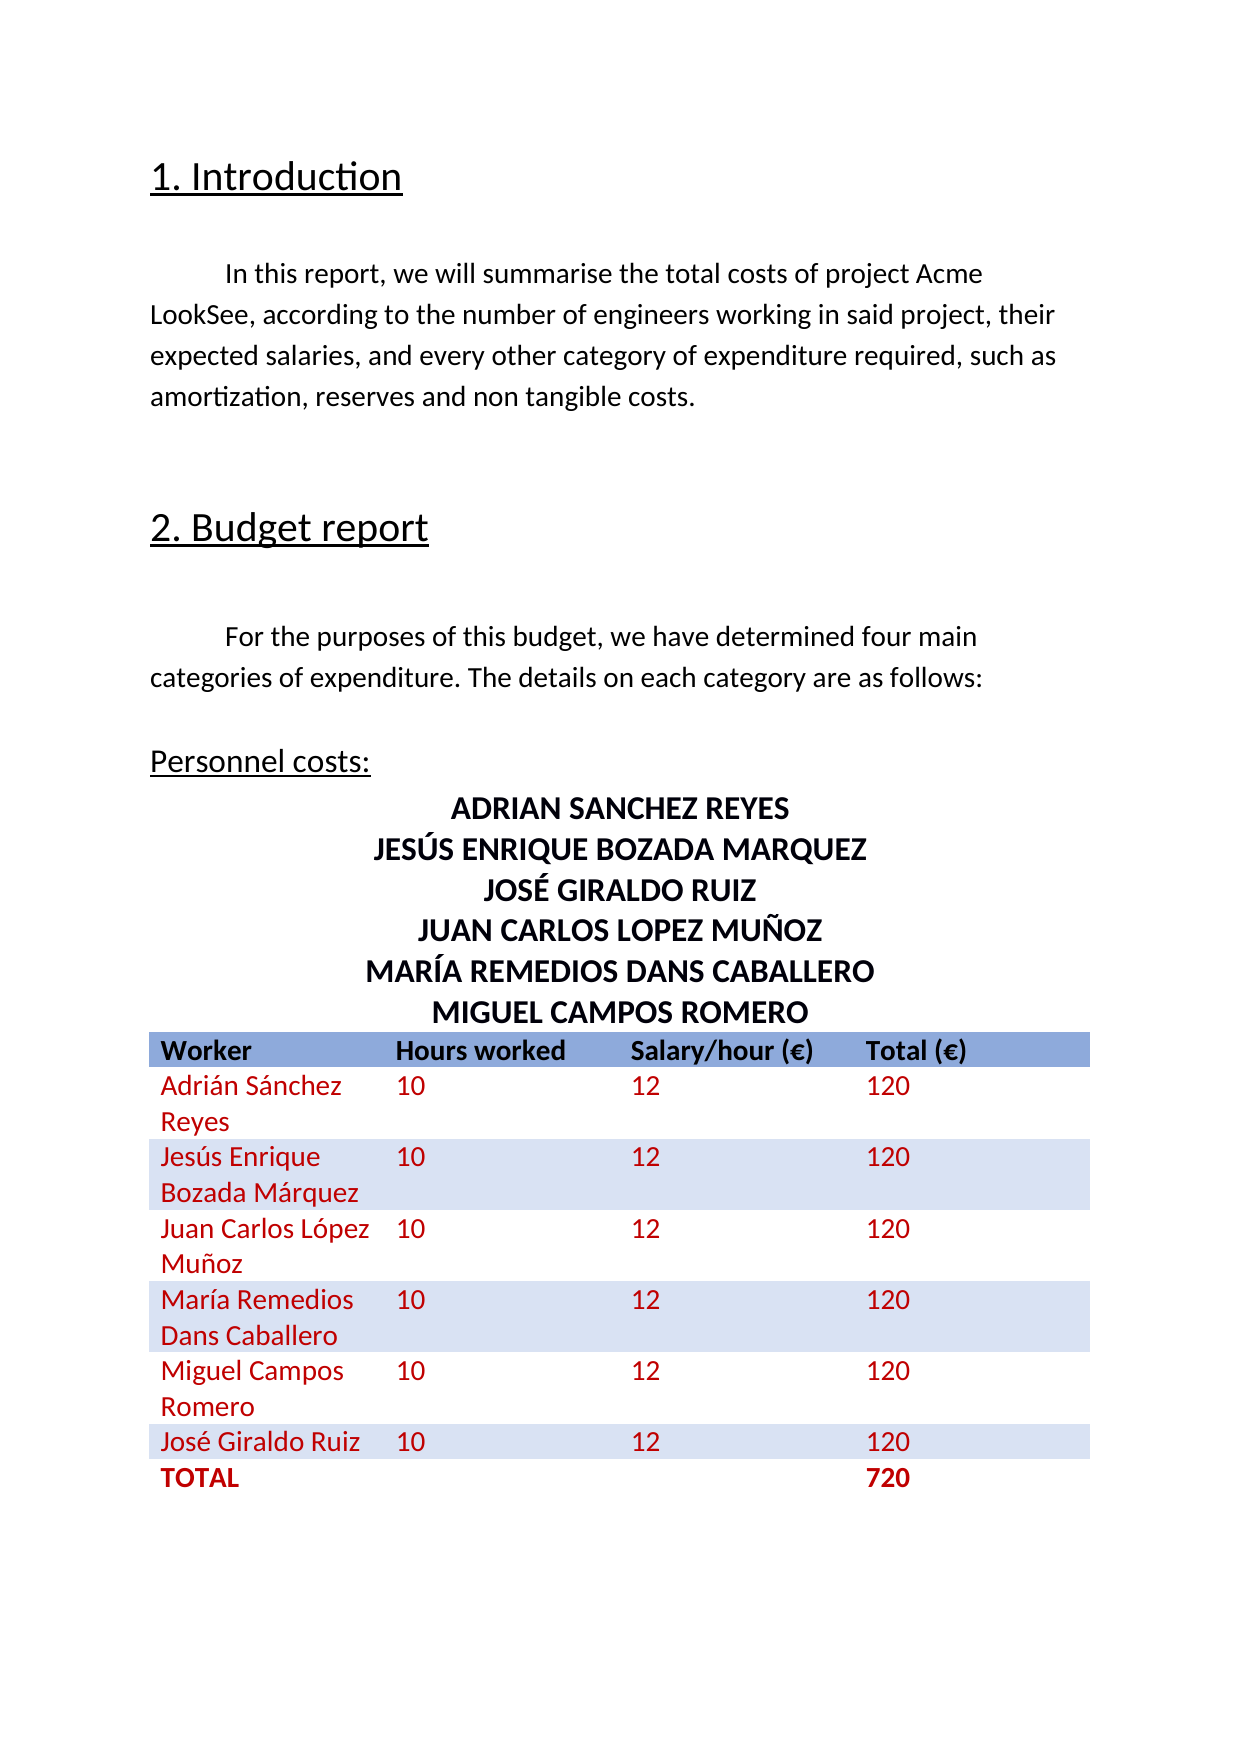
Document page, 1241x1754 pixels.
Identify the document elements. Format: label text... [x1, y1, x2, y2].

table_cell 10 [384, 1139, 619, 1210]
text For the purposes of this budget, we have determined four main categories of expenditure. The details on each category are as follows: [150, 618, 1090, 694]
table_cell 120 [854, 1210, 1090, 1281]
table_cell María Remedios Dans Caballero [149, 1281, 384, 1352]
table_cell 120 [854, 1281, 1090, 1352]
text MARÍA REMEDIOS DANS CABALLERO [150, 950, 1090, 991]
table_cell 12 [619, 1352, 854, 1423]
text In this report, we will summarise the total costs of project Acme LookSee, according to the number of engineers working in said project, their expected salaries, and every other category of expenditure required, such as amortization, reserves and non tangible costs. [150, 255, 1090, 414]
table_cell 10 [384, 1352, 619, 1423]
table_cell Miguel Campos Romero [149, 1352, 384, 1423]
table_cell 12 [619, 1281, 854, 1352]
table_cell 720 [854, 1459, 1090, 1495]
text 2. Budget report [150, 501, 1090, 552]
table_cell Adrián Sánchez Reyes [149, 1067, 384, 1138]
text 1. Introduction [150, 150, 1090, 201]
text JOSÉ GIRALDO RUIZ [150, 869, 1090, 909]
table_cell TOTAL [149, 1459, 384, 1495]
table_header Hours worked [384, 1032, 619, 1067]
table_cell 12 [619, 1210, 854, 1281]
table_cell José Giraldo Ruiz [149, 1424, 384, 1459]
table_cell 12 [619, 1424, 854, 1459]
text ADRIAN SANCHEZ REYES [150, 787, 1090, 828]
table_cell 120 [854, 1352, 1090, 1423]
table_header Worker [149, 1032, 384, 1067]
table_cell 120 [854, 1424, 1090, 1459]
table_cell 10 [384, 1067, 619, 1138]
table_header Total (€) [854, 1032, 1090, 1067]
table_cell 10 [384, 1424, 619, 1459]
text JUAN CARLOS LOPEZ MUÑOZ [150, 909, 1090, 950]
table_cell 12 [619, 1139, 854, 1210]
text Personnel costs: [150, 741, 1090, 781]
table_cell 10 [384, 1281, 619, 1352]
table_cell 120 [854, 1067, 1090, 1138]
table_cell Jesús Enrique Bozada Márquez [149, 1139, 384, 1210]
table_cell [384, 1459, 619, 1495]
table_cell 12 [619, 1067, 854, 1138]
table_cell [619, 1459, 854, 1495]
table_cell 10 [384, 1210, 619, 1281]
text MIGUEL CAMPOS ROMERO [150, 991, 1090, 1032]
table_header Salary/hour (€) [619, 1032, 854, 1067]
text JESÚS ENRIQUE BOZADA MARQUEZ [150, 828, 1090, 869]
table_cell 120 [854, 1139, 1090, 1210]
table_cell Juan Carlos López Muñoz [149, 1210, 384, 1281]
